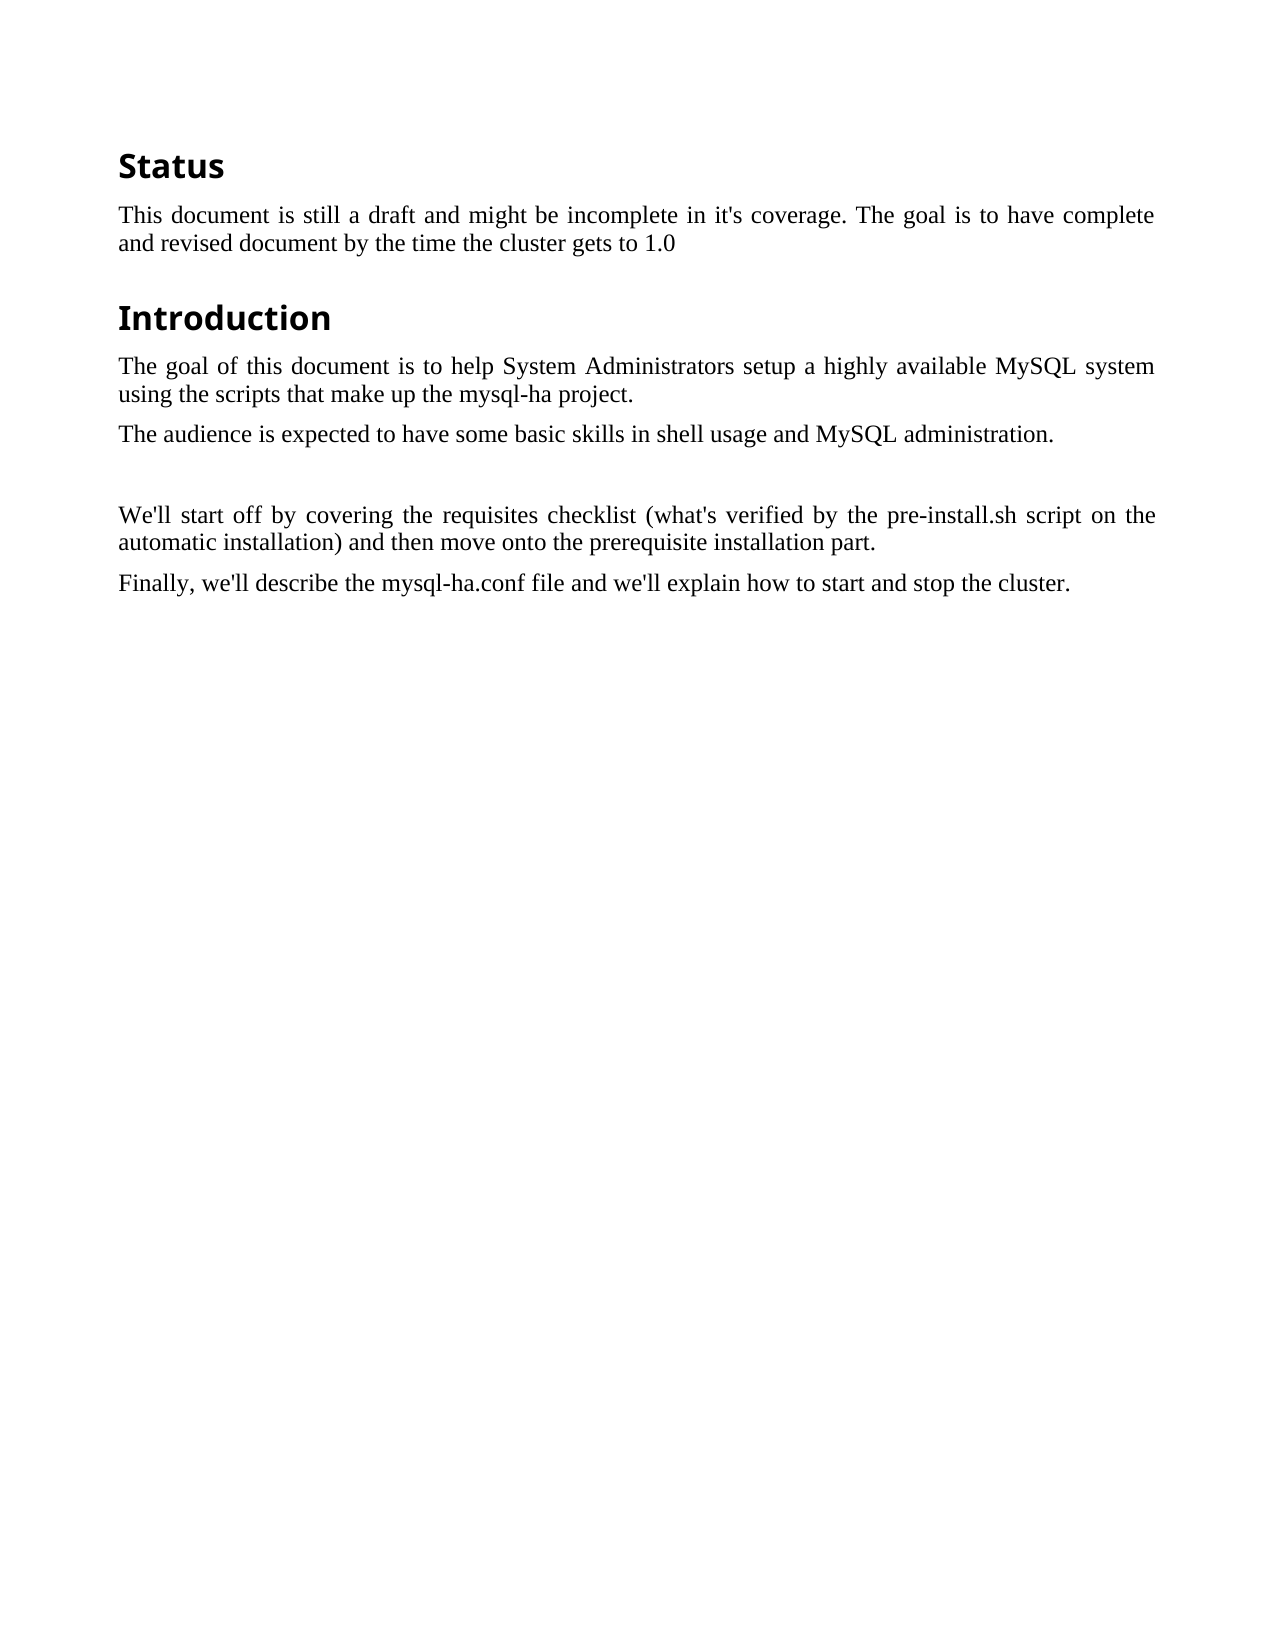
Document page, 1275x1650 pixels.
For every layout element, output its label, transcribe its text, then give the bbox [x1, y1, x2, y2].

text The goal of this document is to help System Administrators setup a highly available MySQL system using the scripts that make up the mysql-ha project. [118, 352, 1157, 408]
text Finally, we'll describe the mysql-ha.conf file and we'll explain how to start and stop the cluster. [118, 569, 1157, 596]
subtitle Status [118, 143, 1157, 189]
text We'll start off by covering the requisites checklist (what's verified by the pre-install.sh script on the automatic installation) and then move onto the prerequisite installation part. [118, 501, 1157, 556]
text This document is still a draft and might be incomplete in it's coverage. The goal is to have complete and revised document by the time the cluster gets to 1.0 [118, 201, 1157, 257]
text The audience is expected to have some basic skills in shell usage and MySQL administration. [118, 420, 1157, 448]
subtitle Introduction [118, 294, 1157, 340]
